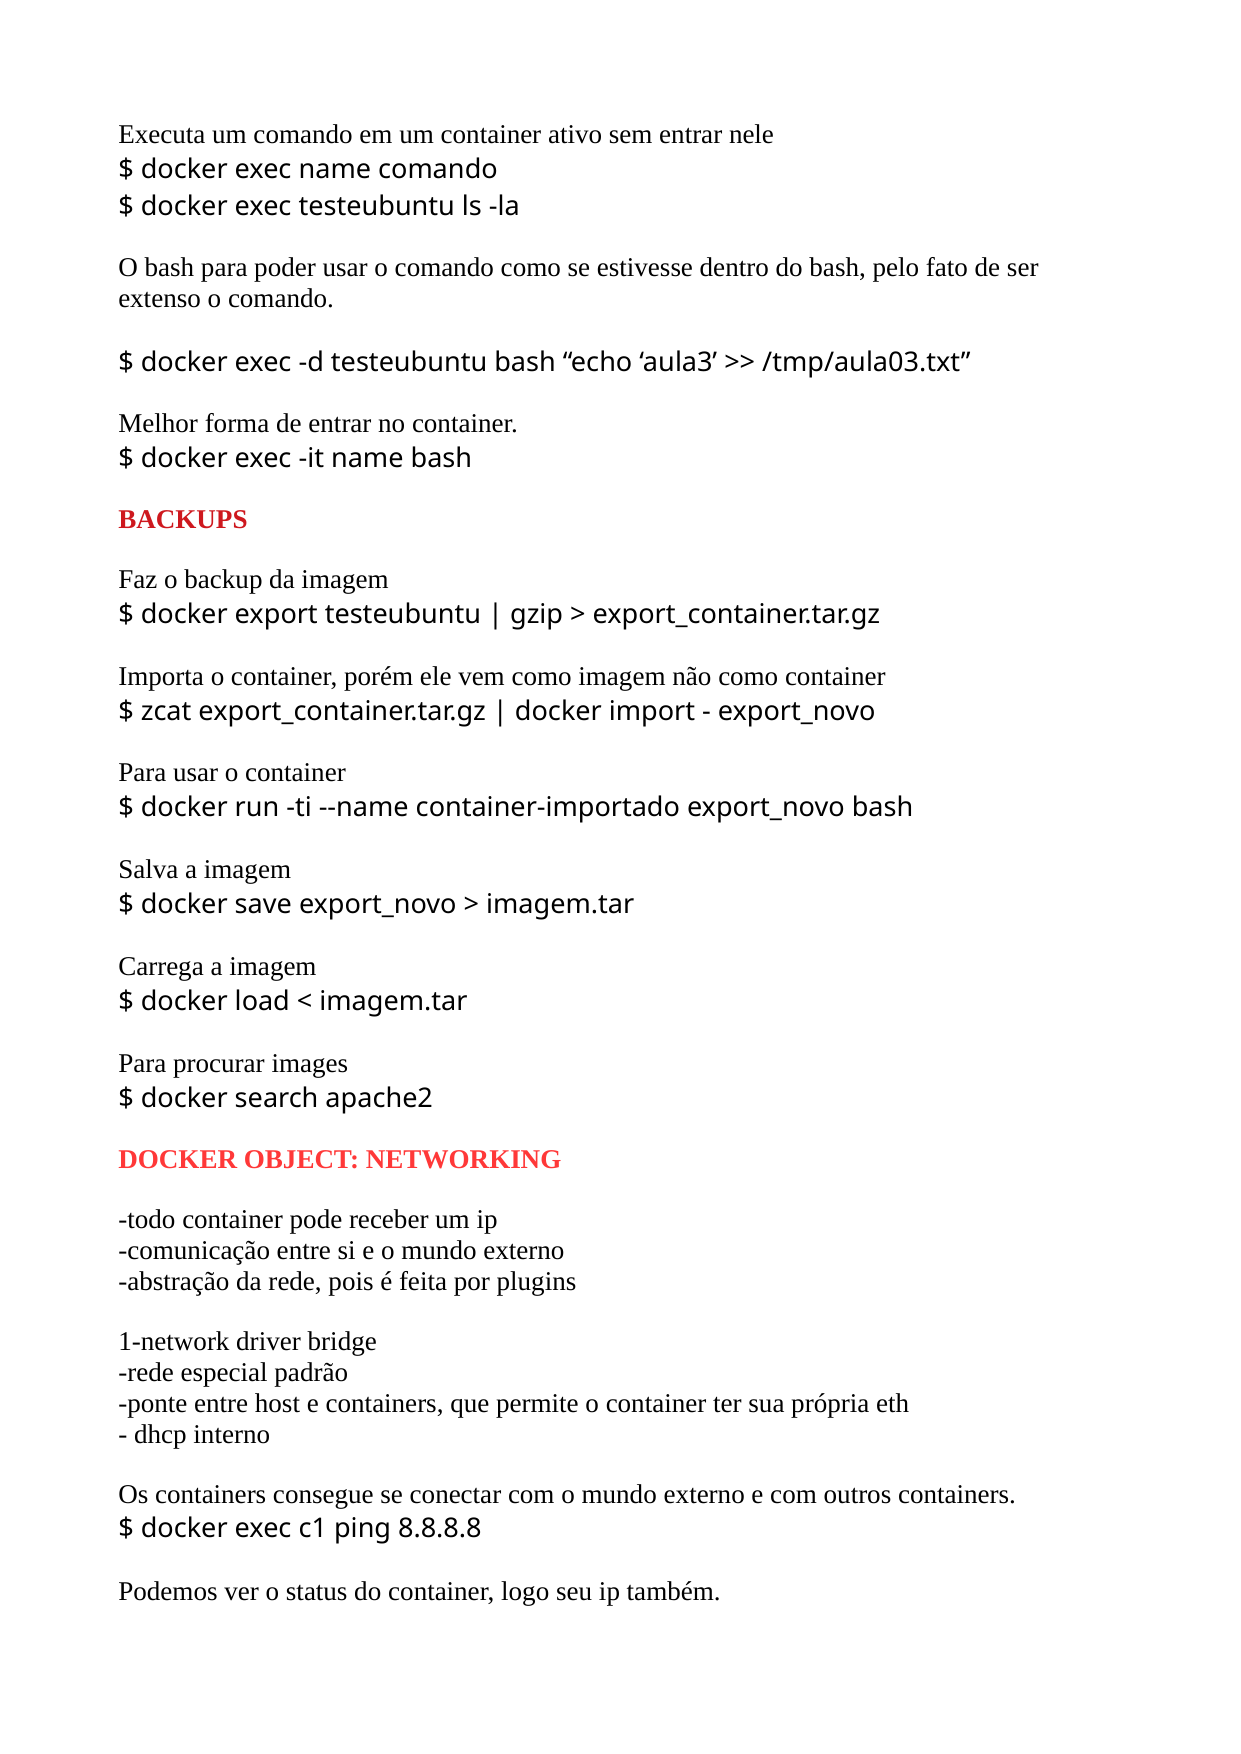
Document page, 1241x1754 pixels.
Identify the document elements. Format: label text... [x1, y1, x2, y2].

text $ docker exec c1 ping 8.8.8.8 [118, 1509, 1122, 1574]
text Melhor forma de entrar no container. [118, 407, 1122, 438]
text $ zcat export_container.tar.gz | docker import - export_novo [118, 691, 1122, 757]
text 1-network driver bridge [118, 1325, 1122, 1356]
text $ docker load < imagem.tar [118, 981, 1122, 1047]
text Os containers consegue se conectar com o mundo externo e com outros containers. [118, 1478, 1122, 1509]
text $ docker exec name comando $ docker exec testeubuntu ls -la [118, 149, 1122, 223]
text - dhcp interno [118, 1418, 1122, 1449]
text BACKUPS [118, 503, 1122, 535]
text Executa um comando em um container ativo sem entrar nele [118, 118, 1122, 149]
text Para usar o container [118, 757, 1122, 788]
text $ docker run -ti --name container-importado export_novo bash [118, 788, 1122, 853]
text Salva a imagem [118, 853, 1122, 884]
text -ponte entre host e containers, que permite o container ter sua própria eth [118, 1387, 1122, 1418]
text Podemos ver o status do container, logo seu ip também. [118, 1574, 1122, 1606]
text O bash para poder usar o comando como se estivesse dentro do bash, pelo fato de ser extenso o comando. [118, 251, 1122, 314]
text Importa o container, porém ele vem como imagem não como container [118, 660, 1122, 691]
text -abstração da rede, pois é feita por plugins [118, 1265, 1122, 1297]
text -rede especial padrão [118, 1356, 1122, 1387]
text -todo container pode receber um ip [118, 1203, 1122, 1234]
text Para procurar images [118, 1047, 1122, 1078]
text Faz o backup da imagem [118, 563, 1122, 594]
text Carrega a imagem [118, 950, 1122, 981]
text $ docker exec -it name bash [118, 438, 1122, 475]
text $ docker search apache2 [118, 1078, 1122, 1144]
text DOCKER OBJECT: NETWORKING [118, 1144, 1122, 1175]
text $ docker exec -d testeubuntu bash “echo ‘aula3’ >> /tmp/aula03.txt” [118, 342, 1122, 379]
text -comunicação entre si e o mundo externo [118, 1234, 1122, 1265]
text $ docker save export_novo > imagem.tar [118, 884, 1122, 950]
text $ docker export testeubuntu | gzip > export_container.tar.gz [118, 594, 1122, 660]
